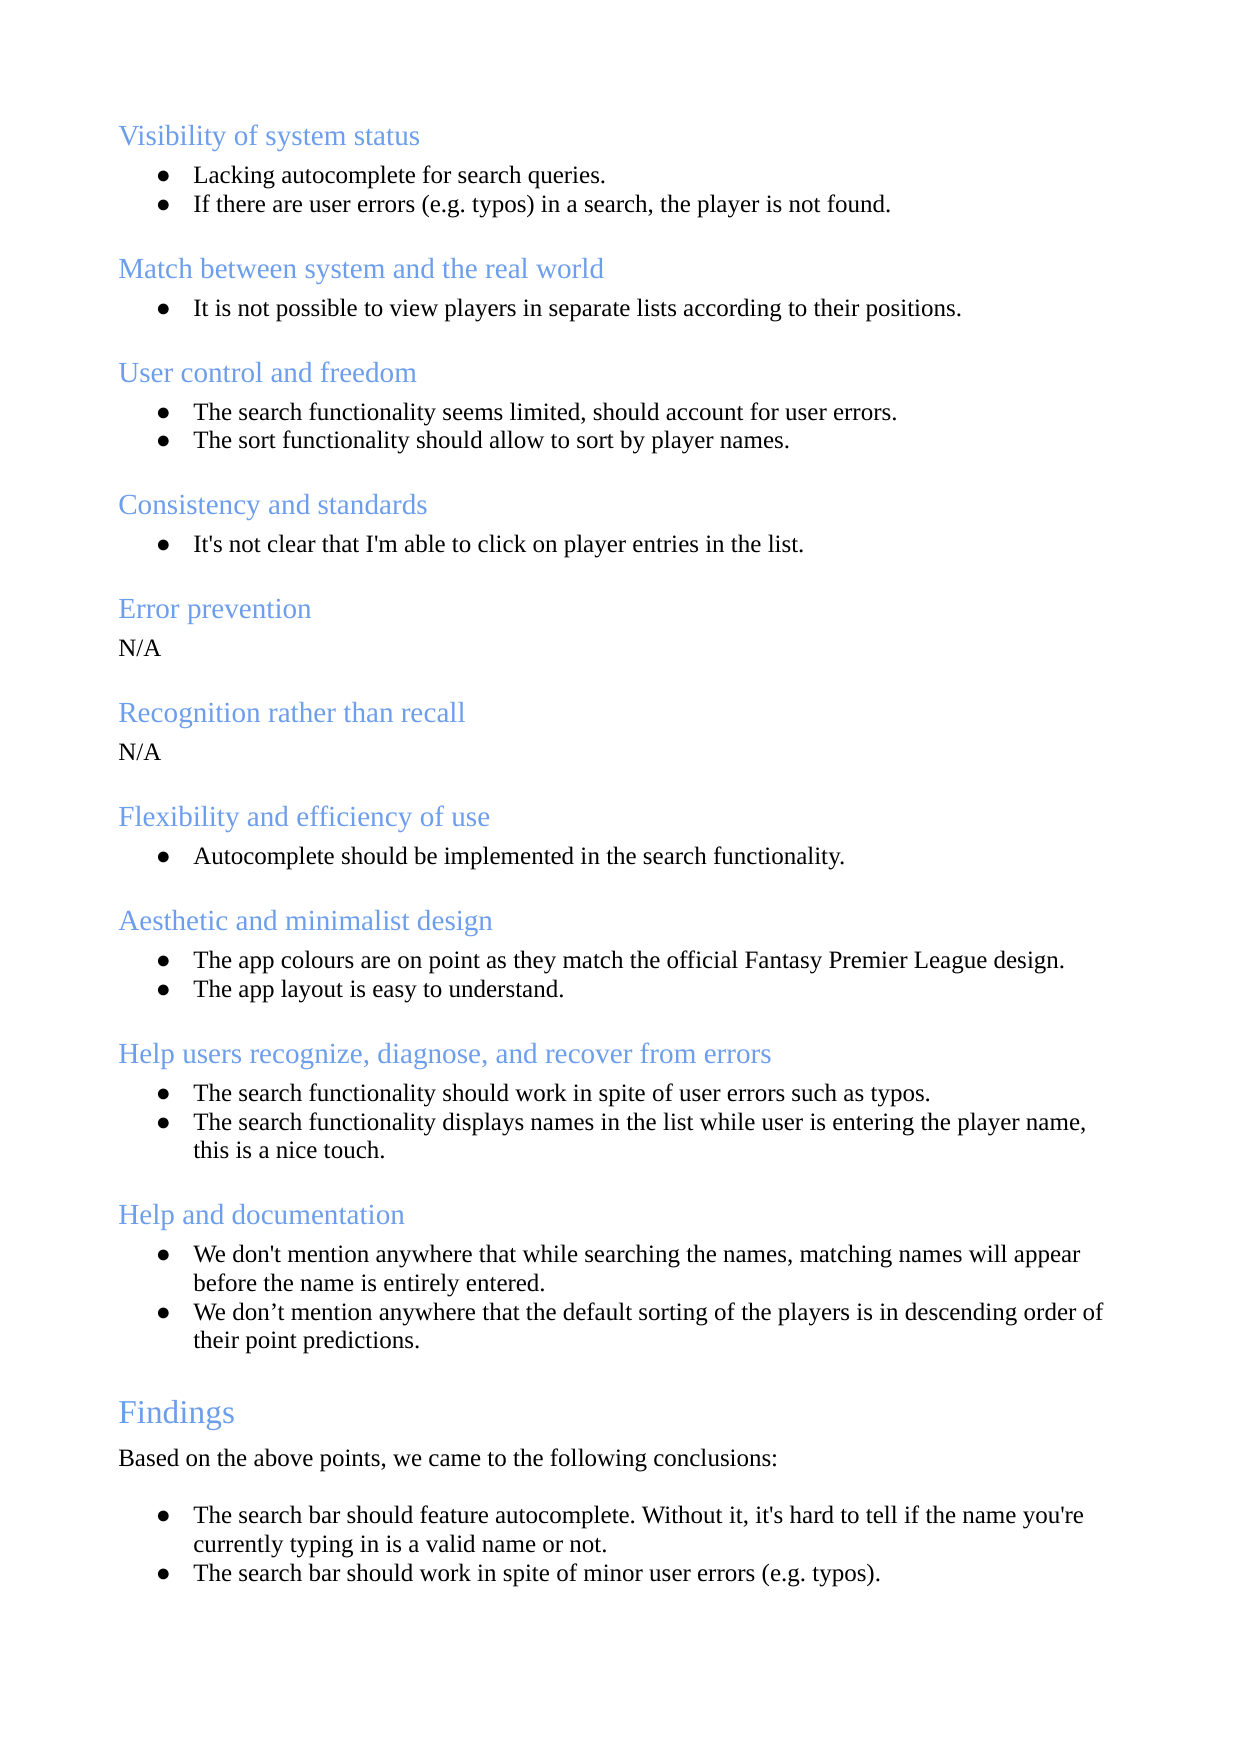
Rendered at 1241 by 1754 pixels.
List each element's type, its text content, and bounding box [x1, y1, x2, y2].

subtitle Help users recognize, diagnose, and recover from errors [118, 1036, 1122, 1069]
list The search bar should feature autocomplete. Without it, it's hard to tell if the name you're currently typing in is a valid name or not. [156, 1500, 1122, 1558]
list We don't mention anywhere that while searching the names, matching names will appear before the name is entirely entered. [156, 1239, 1122, 1297]
list Autocomplete should be implemented in the search functionality. [156, 841, 1122, 870]
subtitle Error prevention [118, 591, 1122, 625]
list It's not clear that I'm able to click on player entries in the list. [156, 529, 1122, 558]
list The search functionality should work in spite of user errors such as typos. [156, 1078, 1122, 1107]
subtitle Aesthetic and minimalist design [118, 903, 1122, 937]
subtitle Recognition rather than recall [118, 695, 1122, 729]
list N/A [118, 633, 1122, 662]
list The search functionality displays names in the list while user is entering the player name, this is a nice touch. [156, 1107, 1122, 1164]
text N/A [118, 737, 1122, 766]
subtitle Findings [118, 1392, 1122, 1430]
list It is not possible to view players in separate lists according to their positions. [156, 293, 1122, 321]
list The search bar should work in spite of minor user errors (e.g. typos). [156, 1558, 1122, 1586]
subtitle User control and freedom [118, 355, 1122, 388]
subtitle Visibility of system status [118, 118, 1122, 152]
subtitle Flexibility and efficiency of use [118, 799, 1122, 833]
text Based on the above points, we came to the following conclusions: [118, 1443, 1122, 1471]
subtitle Help and documentation [118, 1197, 1122, 1231]
subtitle Consistency and standards [118, 487, 1122, 521]
list If there are user errors (e.g. typos) in a search, the player is not found. [156, 189, 1122, 217]
list Lacking autocomplete for search queries. [156, 160, 1122, 189]
subtitle Match between system and the real world [118, 251, 1122, 284]
list The app layout is easy to understand. [156, 974, 1122, 1003]
list We don’t mention anywhere that the default sorting of the players is in descending order of their point predictions. [156, 1297, 1122, 1354]
list The sort functionality should allow to sort by player names. [156, 425, 1122, 454]
list The app colours are on point as they match the official Fantasy Premier League design. [156, 945, 1122, 974]
list The search functionality seems limited, should account for user errors. [156, 397, 1122, 425]
